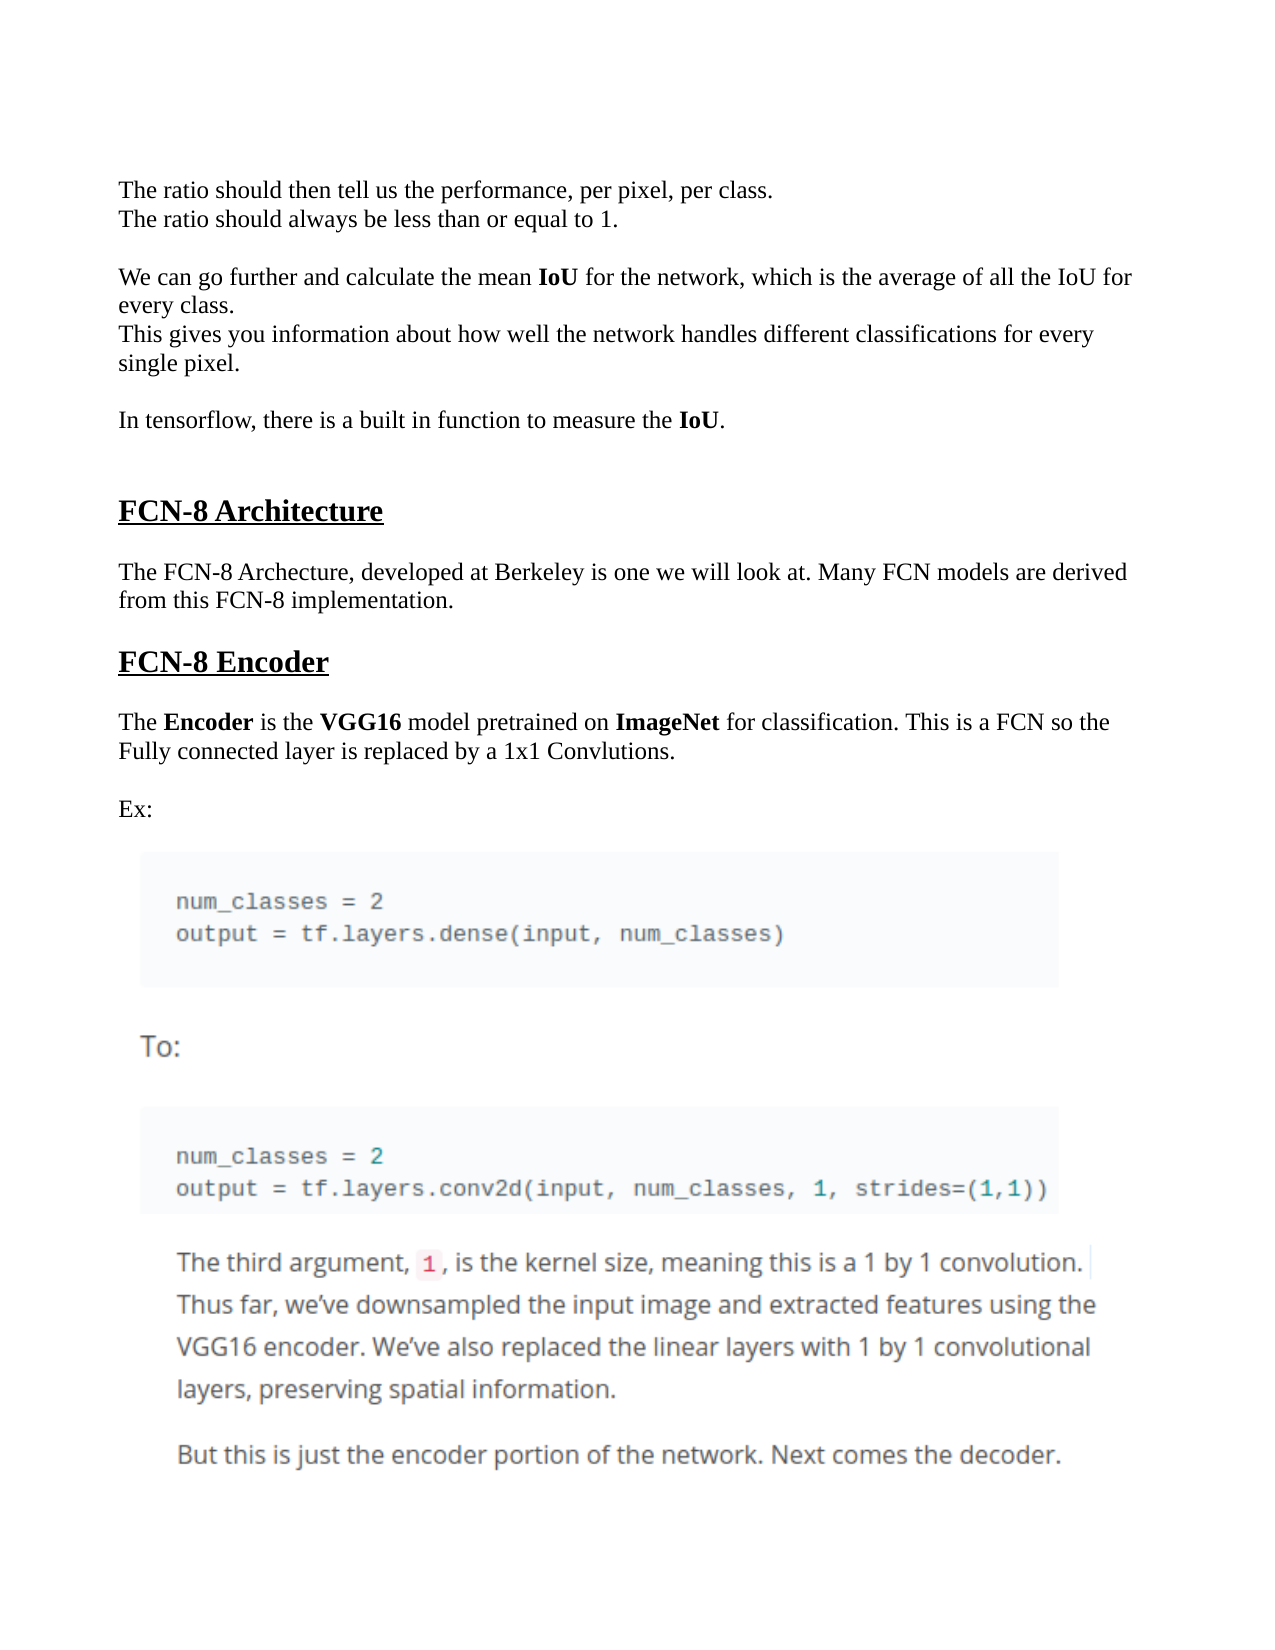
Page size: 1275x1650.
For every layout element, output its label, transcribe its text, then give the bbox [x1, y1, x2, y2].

picture [174, 1242, 1101, 1486]
text We can go further and calculate the mean IoU for the network, which is the average of all the IoU for every class. [118, 262, 1157, 319]
picture [137, 847, 1059, 1214]
text This gives you information about how well the network handles different classifications for every single pixel. [118, 319, 1157, 377]
text The Encoder is the VGG16 model pretrained on ImageNet for classification. This is a FCN so the Fully connected layer is replaced by a 1x1 Convlutions. [118, 707, 1157, 765]
text The ratio should always be less than or equal to 1. [118, 204, 1157, 233]
text Ex: [118, 794, 1157, 822]
text In tensorflow, there is a built in function to measure the IoU. [118, 406, 1157, 434]
text FCN-8 Architecture [118, 492, 1157, 528]
text The FCN-8 Archecture, developed at Berkeley is one we will look at. Many FCN models are derived from this FCN-8 implementation. [118, 557, 1157, 614]
text FCN-8 Encoder [118, 643, 1157, 679]
text The ratio should then tell us the performance, per pixel, per class. [118, 176, 1157, 204]
